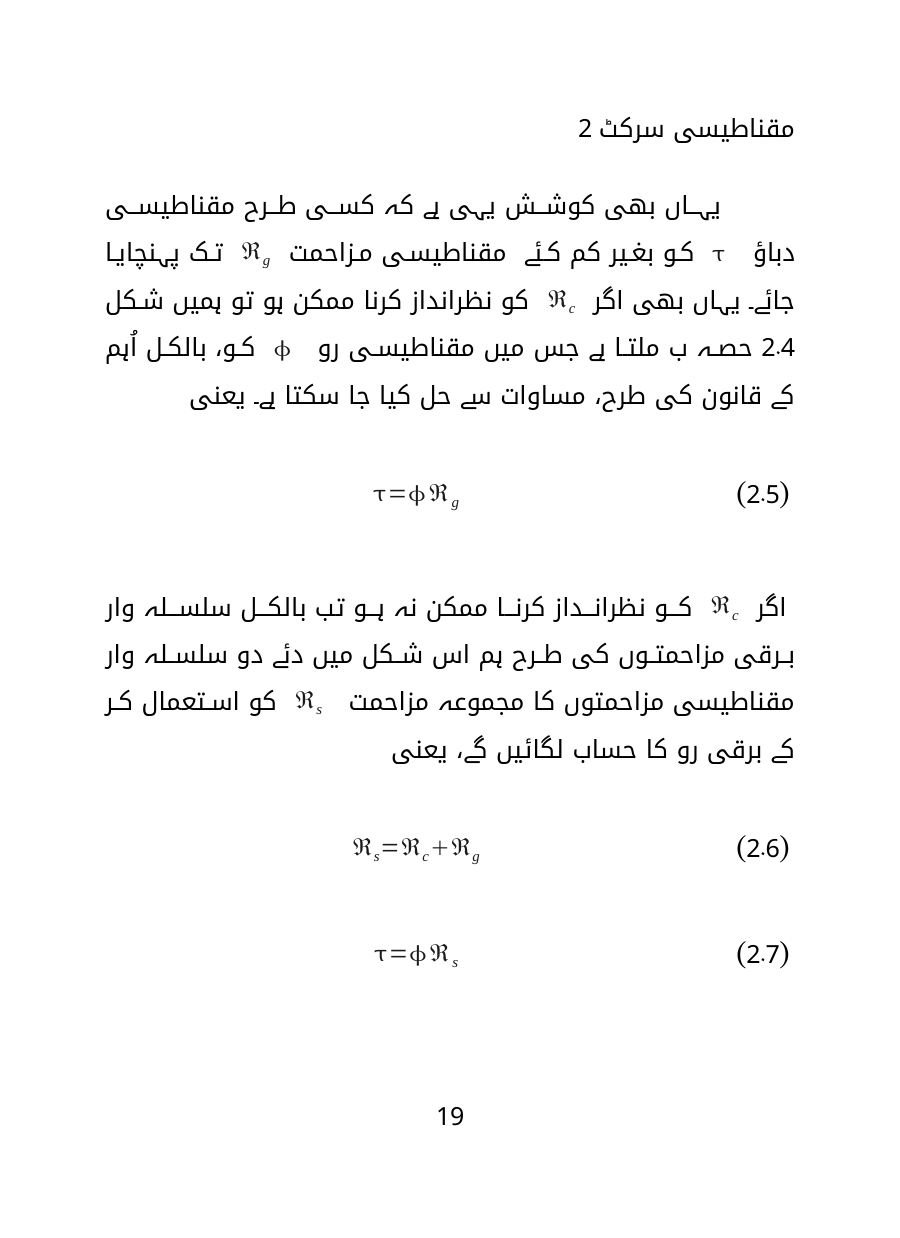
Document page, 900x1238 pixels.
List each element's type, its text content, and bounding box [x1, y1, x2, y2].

table_header [105, 820, 718, 891]
text اگرکو نظرانداز کرنا ممکن نہ ہو تب بالکل سلسلہ وار برقی مزاحمتوں کی طرح ہم اس شکل میں دئے دو سلسلہ وار مقناطیسی مزاحمتوں کا مجموعہ مزاحمت کو استعمال کر کے برقی رو کا حساب لگائیں گے، یعنی [105, 584, 795, 773]
table_header [105, 466, 718, 537]
table_header [105, 925, 718, 997]
table_header (2.5) [718, 466, 795, 537]
table_header (2.7) [718, 925, 795, 997]
text یہاں بھی کوشش یہی ہے کہ کسی طرح مقناطیسی دباؤ کو بغیر کم کئے مقناطیسی مزاحمتتک پہنچایا جائے۔ یہاں بھی اگرکو نظرانداز کرنا ممکن ہو تو ہمیں شکل 2.4 حصہ ب ملتا ہے جس میں مقناطیسی رو کو، بالکل اُہم کے قانون کی طرح، مساوات سے حل کیا جا سکتا ہے۔ یعنی [105, 182, 795, 419]
table_header (2.6) [718, 820, 795, 891]
